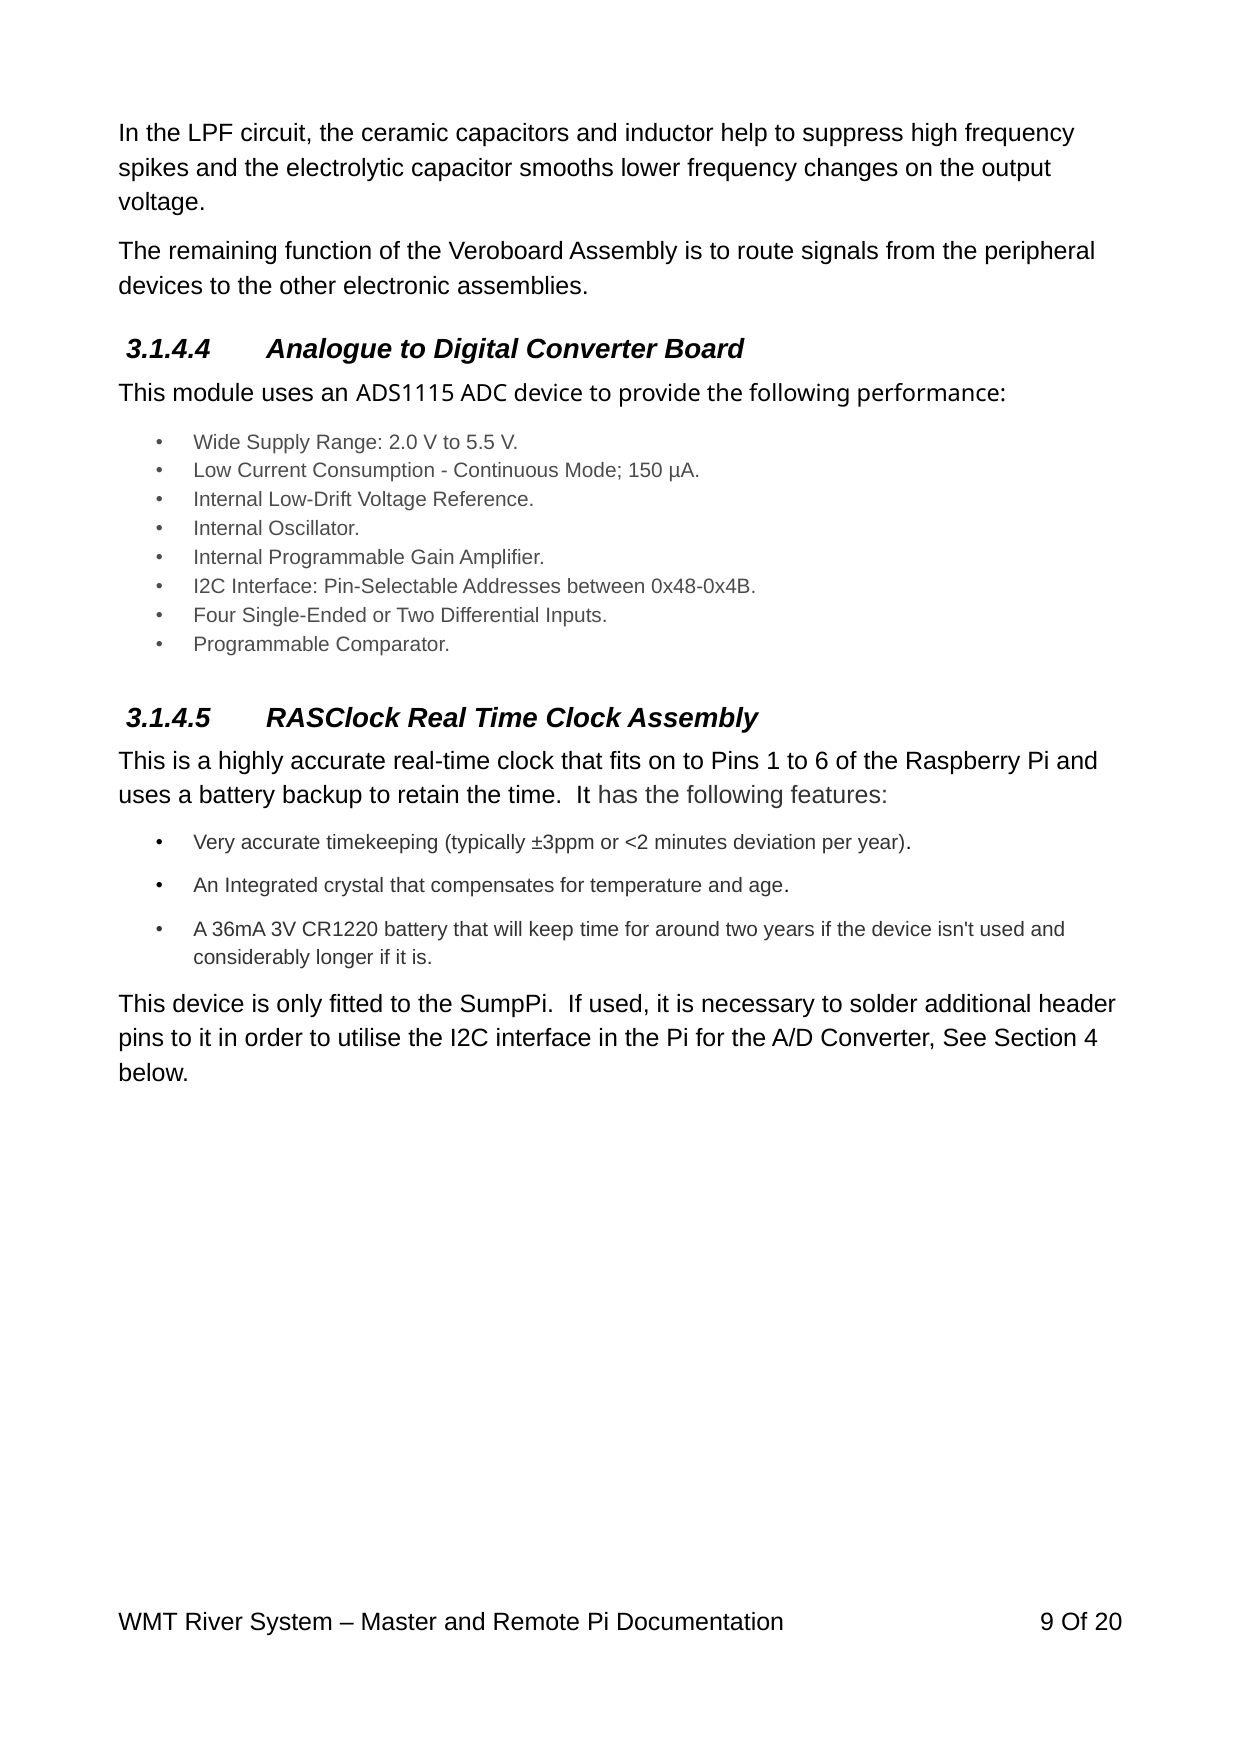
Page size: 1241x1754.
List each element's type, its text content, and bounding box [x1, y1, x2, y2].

list Very accurate timekeeping (typically ±3ppm or <2 minutes deviation per year). [156, 829, 1122, 853]
text This module uses an ADS1115 ADC device to provide the following performance: [118, 377, 1122, 408]
list Wide Supply Range: 2.0 V to 5.5 V. [156, 429, 1122, 453]
list A 36mA 3V CR1220 battery that will keep time for around two years if the device isn't used and considerably longer if it is. [156, 916, 1122, 969]
list Internal Programmable Gain Amplifier. [156, 545, 1122, 569]
subtitle Analogue to Digital Converter Board [118, 332, 1122, 364]
text This device is only fitted to the SumpPi. If used, it is necessary to solder additional header pins to it in order to utilise the I2C interface in the Pi for the A/D Converter, See Section 4 below. [118, 988, 1122, 1086]
list Internal Oscillator. [156, 516, 1122, 540]
list An Integrated crystal that compensates for temperature and age. [156, 873, 1122, 897]
list Internal Low-Drift Voltage Reference. [156, 487, 1122, 511]
list Programmable Comparator. [156, 631, 1122, 656]
list Four Single-Ended or Two Differential Inputs. [156, 603, 1122, 627]
subtitle RASClock Real Time Clock Assembly [118, 702, 1122, 733]
text In the LPF circuit, the ceramic capacitors and inductor help to suppress high frequency spikes and the electrolytic capacitor smooths lower frequency changes on the output voltage. [118, 118, 1122, 216]
list Low Current Consumption - Continuous Mode; 150 µA. [156, 458, 1122, 482]
text This is a highly accurate real-time clock that fits on to Pins 1 to 6 of the Raspberry Pi and uses a battery backup to retain the time. It has the following features: [118, 746, 1122, 809]
text The remaining function of the Veroboard Assembly is to route signals from the peripheral devices to the other electronic assemblies. [118, 236, 1122, 299]
list I2C Interface: Pin-Selectable Addresses between 0x48-0x4B. [156, 574, 1122, 598]
